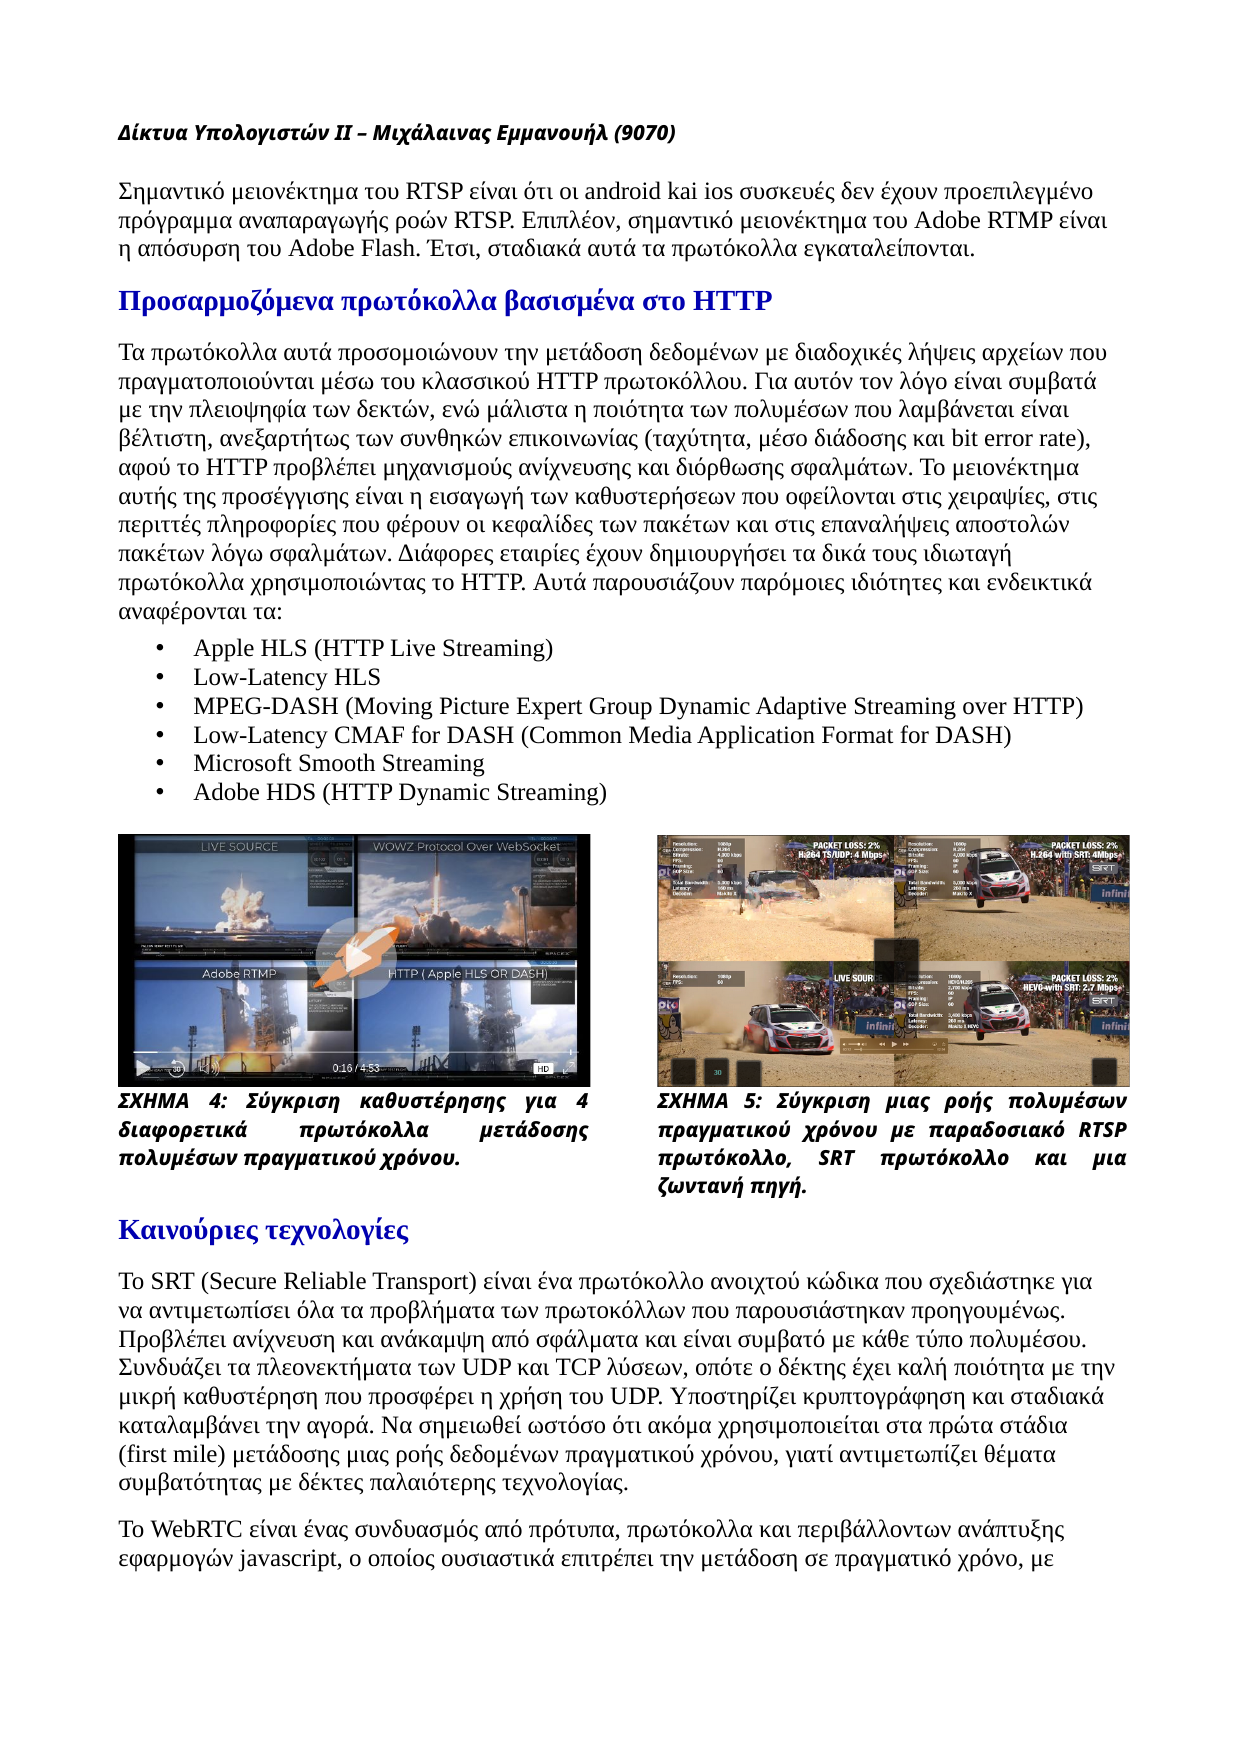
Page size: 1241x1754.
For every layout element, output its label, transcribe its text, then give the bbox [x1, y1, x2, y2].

list Low-Latency CMAF for DASH (Common Media Application Format for DASH) [156, 720, 1122, 748]
text Το WebRTC είναι ένας συνδυασμός από πρότυπα, πρωτόκολλα και περιβάλλοντων ανάπτυξης εφαρμογών javascript, ο οποίος ουσιαστικά επιτρέπει την μετάδοση σε πραγματικό χρόνο, με [118, 1514, 1122, 1571]
list Adobe HDS (HTTP Dynamic Streaming) [156, 777, 1122, 806]
text Το SRT (Secure Reliable Transport) είναι ένα πρωτόκολλο ανοιχτού κώδικα που σχεδιάστηκε για να αντιμετωπίσει όλα τα προβλήματα των πρωτοκόλλων που παρουσιάστηκαν προηγουμένως. Προβλέπει ανίχνευση και ανάκαμψη από σφάλματα και είναι συμβατό με κάθε τύπο πολυμέσου. Συνδυάζει τα πλεονεκτήματα των UDP και TCP λύσεων, οπότε ο δέκτης έχει καλή ποιότητα με την μικρή καθυστέρηση που προσφέρει η χρήση του UDP. Υποστηρίζει κρυπτογράφηση και σταδιακά καταλαμβάνει την αγορά. Να σημειωθεί ωστόσο ότι ακόμα χρησιμοποιείται στα πρώτα στάδια (first mile) μετάδοσης μιας ροής δεδομένων πραγματικού χρόνου, γιατί αντιμετωπίζει θέματα συμβατότητας με δέκτες παλαιότερης τεχνολογίας. [118, 1266, 1122, 1496]
picture [118, 834, 580, 1087]
subtitle Προσαρμοζόμενα πρωτόκολλα βασισμένα στο ΗTTP [118, 283, 1122, 316]
subtitle Καινούριες τεχνολογίες [118, 1212, 1122, 1246]
list Apple HLS (HTTP Live Streaming) [156, 633, 1122, 662]
text Τα πρωτόκολλα αυτά προσομοιώνουν την μετάδοση δεδομένων με διαδοχικές λήψεις αρχείων που πραγματοποιούνται μέσω του κλασσικού HTTP πρωτοκόλλου. Για αυτόν τον λόγο είναι συμβατά με την πλειοψηφία των δεκτών, ενώ μάλιστα η ποιότητα των πολυμέσων που λαμβάνεται είναι βέλτιστη, ανεξαρτήτως των συνθηκών επικοινωνίας (ταχύτητα, μέσο διάδοσης και bit error rate), αφού το HTTP προβλέπει μηχανισμούς ανίχνευσης και διόρθωσης σφαλμάτων. Το μειονέκτημα αυτής της προσέγγισης είναι η εισαγωγή των καθυστερήσεων που οφείλονται στις χειραψίες, στις περιττές πληροφορίες που φέρουν οι κεφαλίδες των πακέτων και στις επαναλήψεις αποστολών πακέτων λόγω σφαλμάτων. Διάφορες εταιρίες έχουν δημιουργήσει τα δικά τους ιδιωταγή πρωτόκολλα χρησιμοποιώντας το HTTP. Αυτά παρουσιάζουν παρόμοιες ιδιότητες και ενδεικτικά αναφέρονται τα: [118, 337, 1122, 624]
text ΣΧΗΜΑ 4: Σύγκριση καθυστέρησης για 4 διαφορετικά πρωτόκολλα μετάδοσης πολυμέσων πραγματικού χρόνου. [118, 847, 591, 1172]
list MPEG-DASH (Moving Picture Expert Group Dynamic Adaptive Streaming over HTTP) [156, 691, 1122, 720]
list Low-Latency HLS [156, 662, 1122, 691]
picture [657, 835, 1130, 1087]
text Σημαντικό μειονέκτημα του RTSP είναι ότι οι android kai ios συσκευές δεν έχουν προεπιλεγμένο πρόγραμμα αναπαραγωγής ροών RTSP. Επιπλέον, σημαντικό μειονέκτημα του Adobe RTMP είναι η απόσυρση του Adobe Flash. Έτσι, σταδιακά αυτά τα πρωτόκολλα εγκαταλείπονται. [118, 176, 1122, 262]
text ΣΧΗΜΑ 5: Σύγκριση μιας ροής πολυμέσων πραγματικού χρόνου με παραδοσιακό RTSP πρωτόκολλο, SRT πρωτόκολλο και μια ζωντανή πηγή. [657, 1087, 1129, 1200]
list Microsoft Smooth Streaming [156, 748, 1122, 777]
